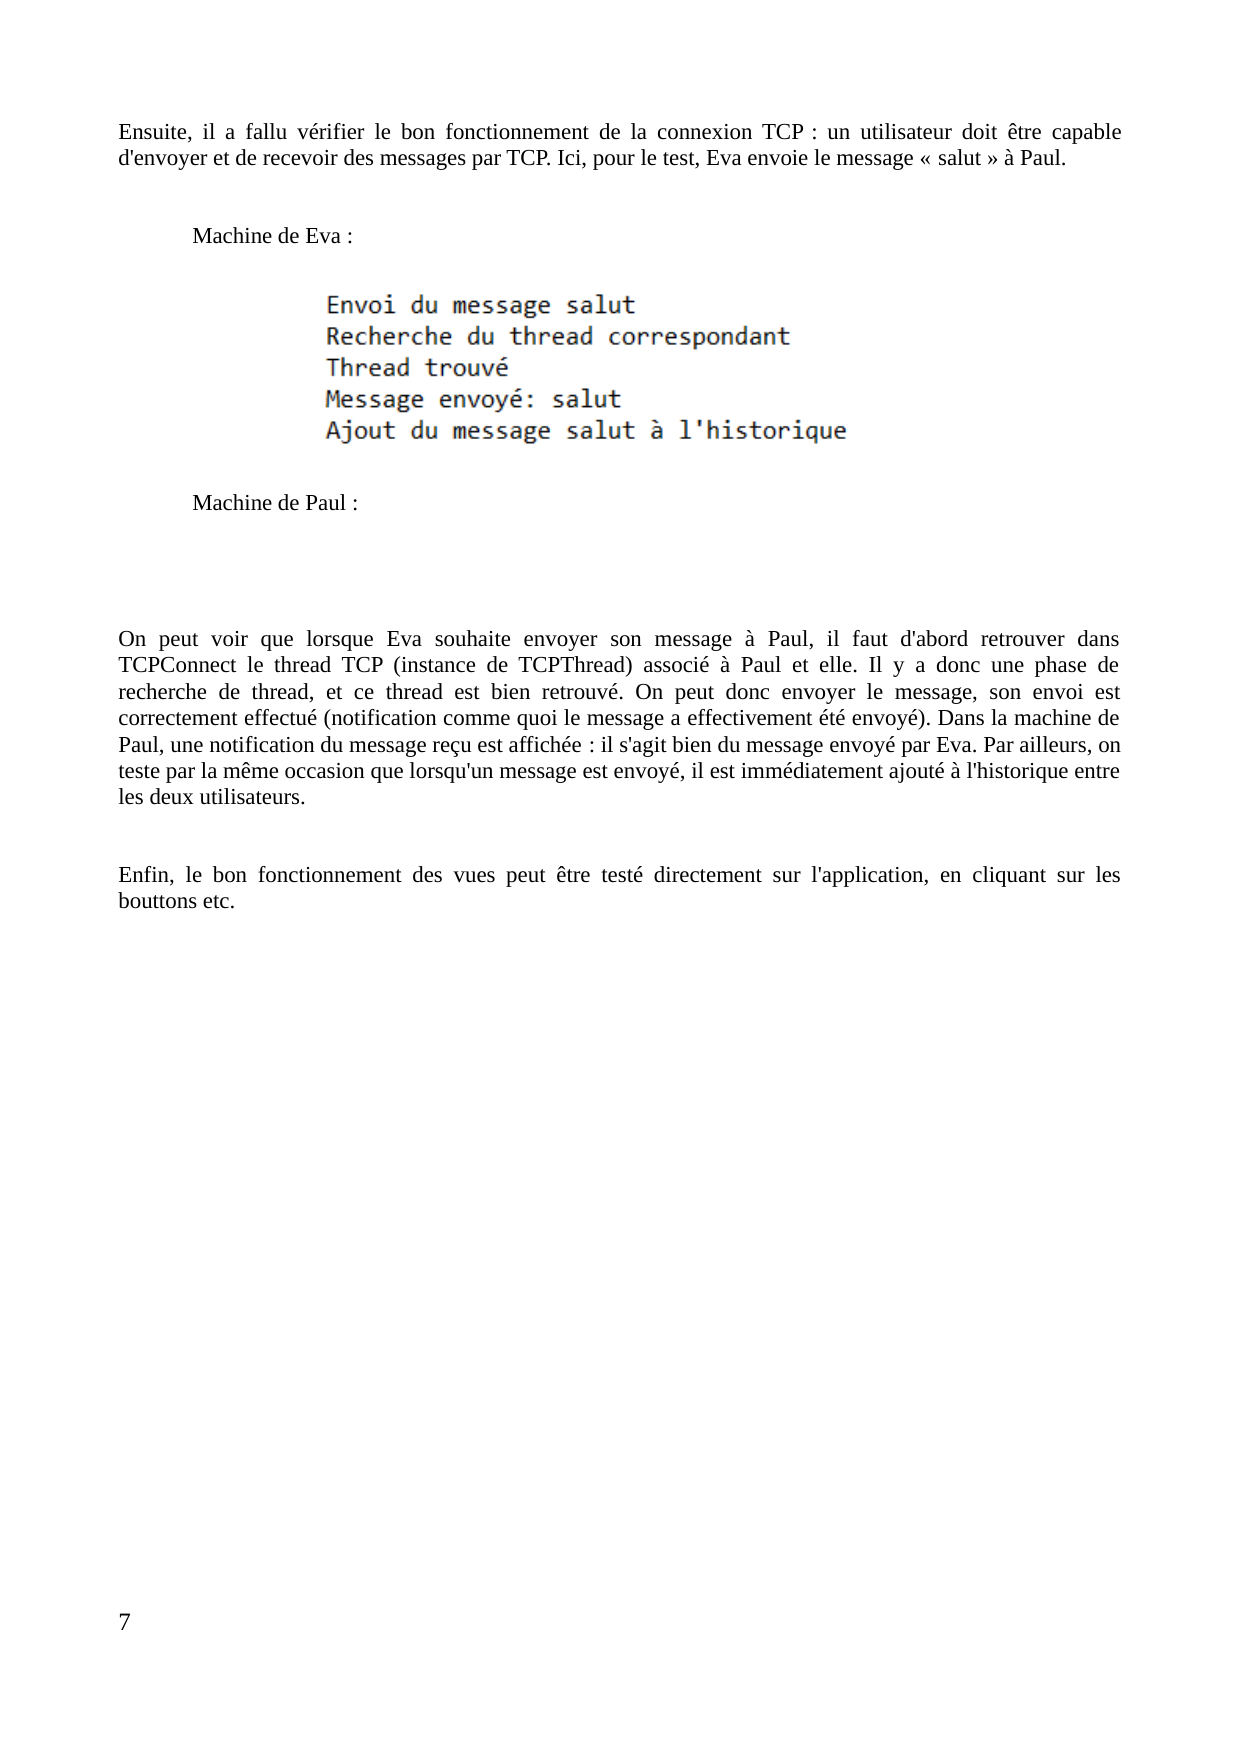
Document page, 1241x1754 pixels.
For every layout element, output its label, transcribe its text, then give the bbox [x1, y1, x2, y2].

text Machine de Eva : [118, 222, 1122, 248]
text Ensuite, il a fallu vérifier le bon fonctionnement de la connexion TCP : un utilisateur doit être capable d'envoyer et de recevoir des messages par TCP. Ici, pour le test, Eva envoie le message « salut » à Paul. [118, 118, 1122, 171]
picture [323, 290, 896, 450]
text Machine de Paul : [118, 489, 1122, 515]
text Enfin, le bon fonctionnement des vues peut être testé directement sur l'application, en cliquant sur les bouttons etc. [118, 861, 1122, 914]
text On peut voir que lorsque Eva souhaite envoyer son message à Paul, il faut d'abord retrouver dans TCPConnect le thread TCP (instance de TCPThread) associé à Paul et elle. Il y a donc une phase de recherche de thread, et ce thread est bien retrouvé. On peut donc envoyer le message, son envoi est correctement effectué (notification comme quoi le message a effectivement été envoyé). Dans la machine de Paul, une notification du message reçu est affichée : il s'agit bien du message envoyé par Eva. Par ailleurs, on teste par la même occasion que lorsqu'un message est envoyé, il est immédiatement ajouté à l'historique entre les deux utilisateurs. [118, 625, 1122, 810]
